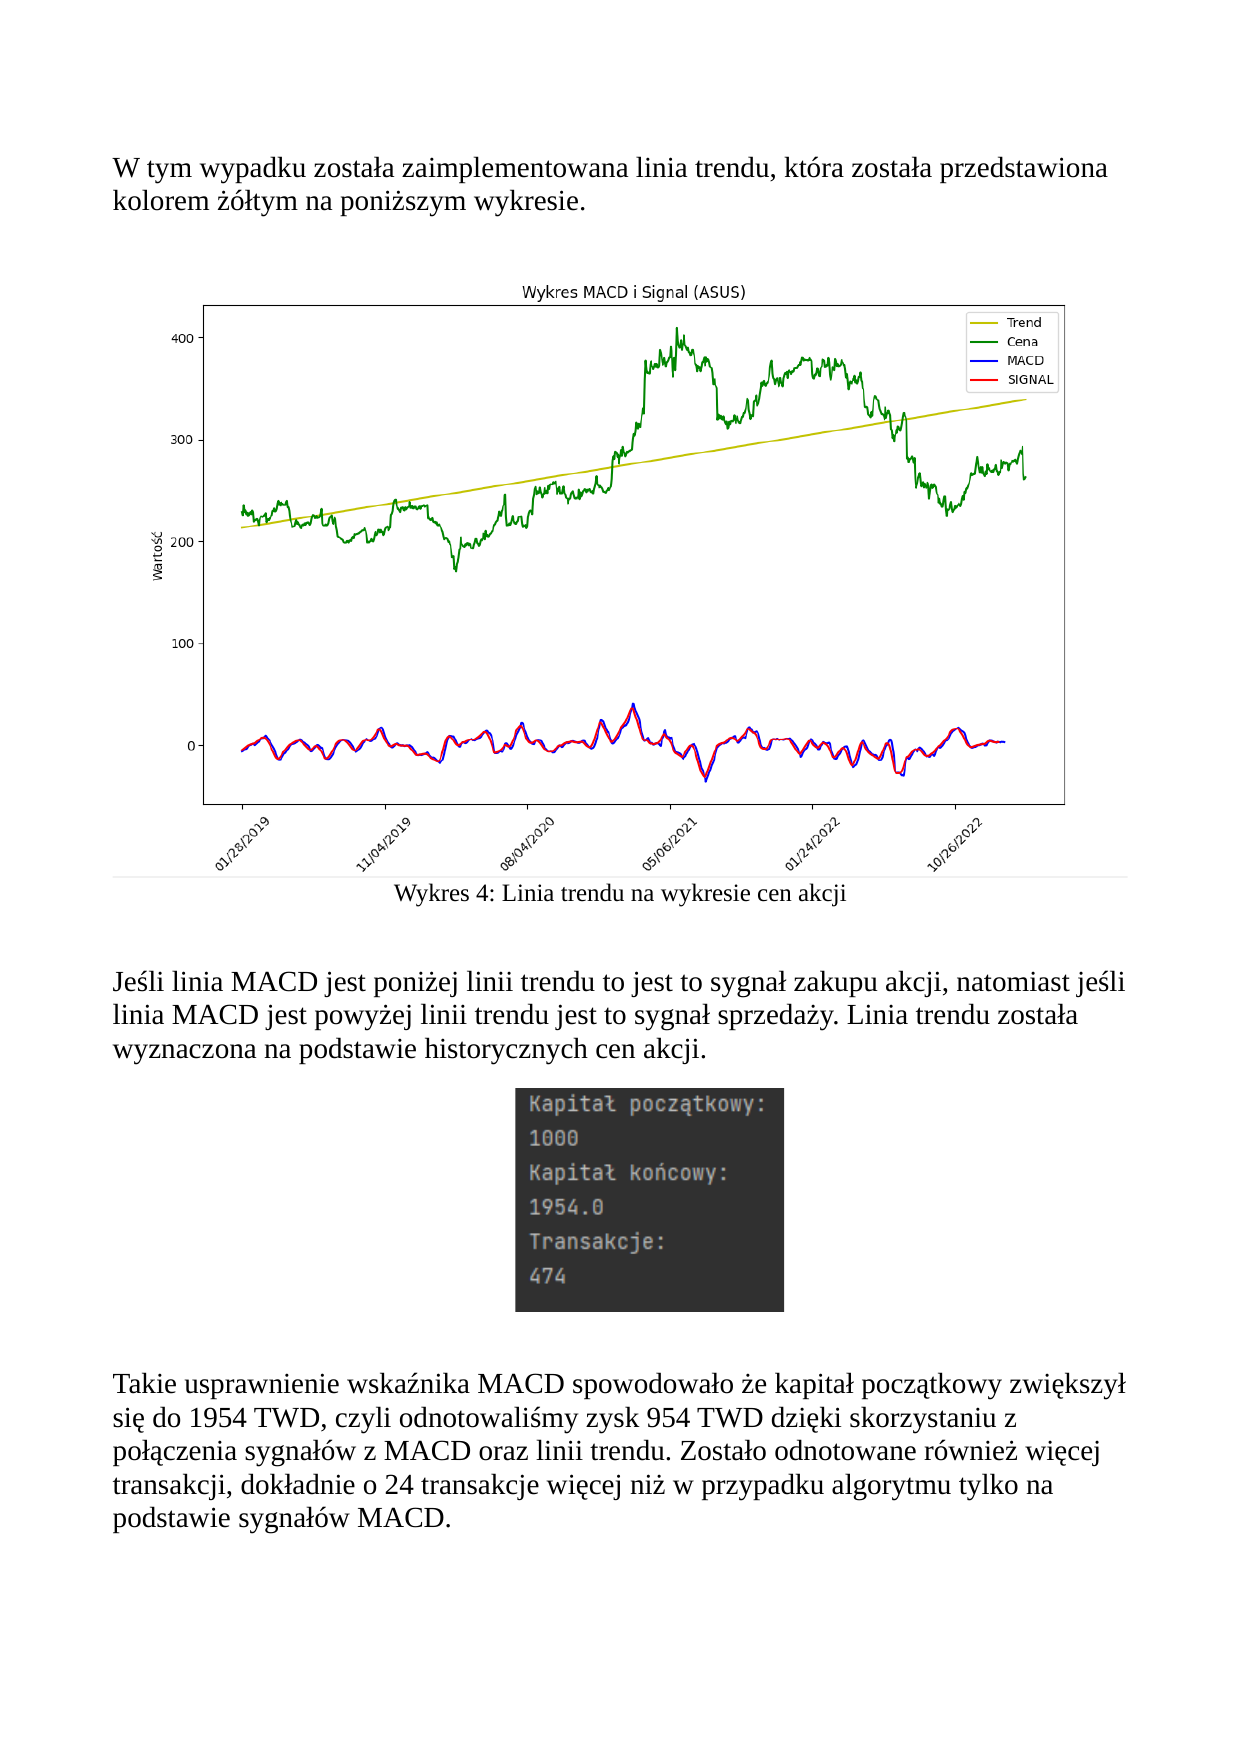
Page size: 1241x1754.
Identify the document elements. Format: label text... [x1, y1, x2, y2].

picture [112, 250, 1128, 878]
text Takie usprawnienie wskaźnika MACD spowodowało że kapitał początkowy zwiększył się do 1954 TWD, czyli odnotowaliśmy zysk 954 TWD dzięki skorzystaniu z połączenia sygnałów z MACD oraz linii trendu. Zostało odnotowane również więcej transakcji, dokładnie o 24 transakcje więcej niż w przypadku algorytmu tylko na podstawie sygnałów MACD. [112, 1366, 1128, 1534]
text Wykres 4: Linia trendu na wykresie cen akcji [112, 878, 1128, 906]
text Jeśli linia MACD jest poniżej linii trendu to jest to sygnał zakupu akcji, natomiast jeśli linia MACD jest powyżej linii trendu jest to sygnał sprzedaży. Linia trendu została wyznaczona na podstawie historycznych cen akcji. [112, 964, 1128, 1064]
picture [515, 1088, 785, 1312]
text W tym wypadku została zaimplementowana linia trendu, która została przedstawiona kolorem żółtym na poniższym wykresie. [112, 150, 1128, 217]
